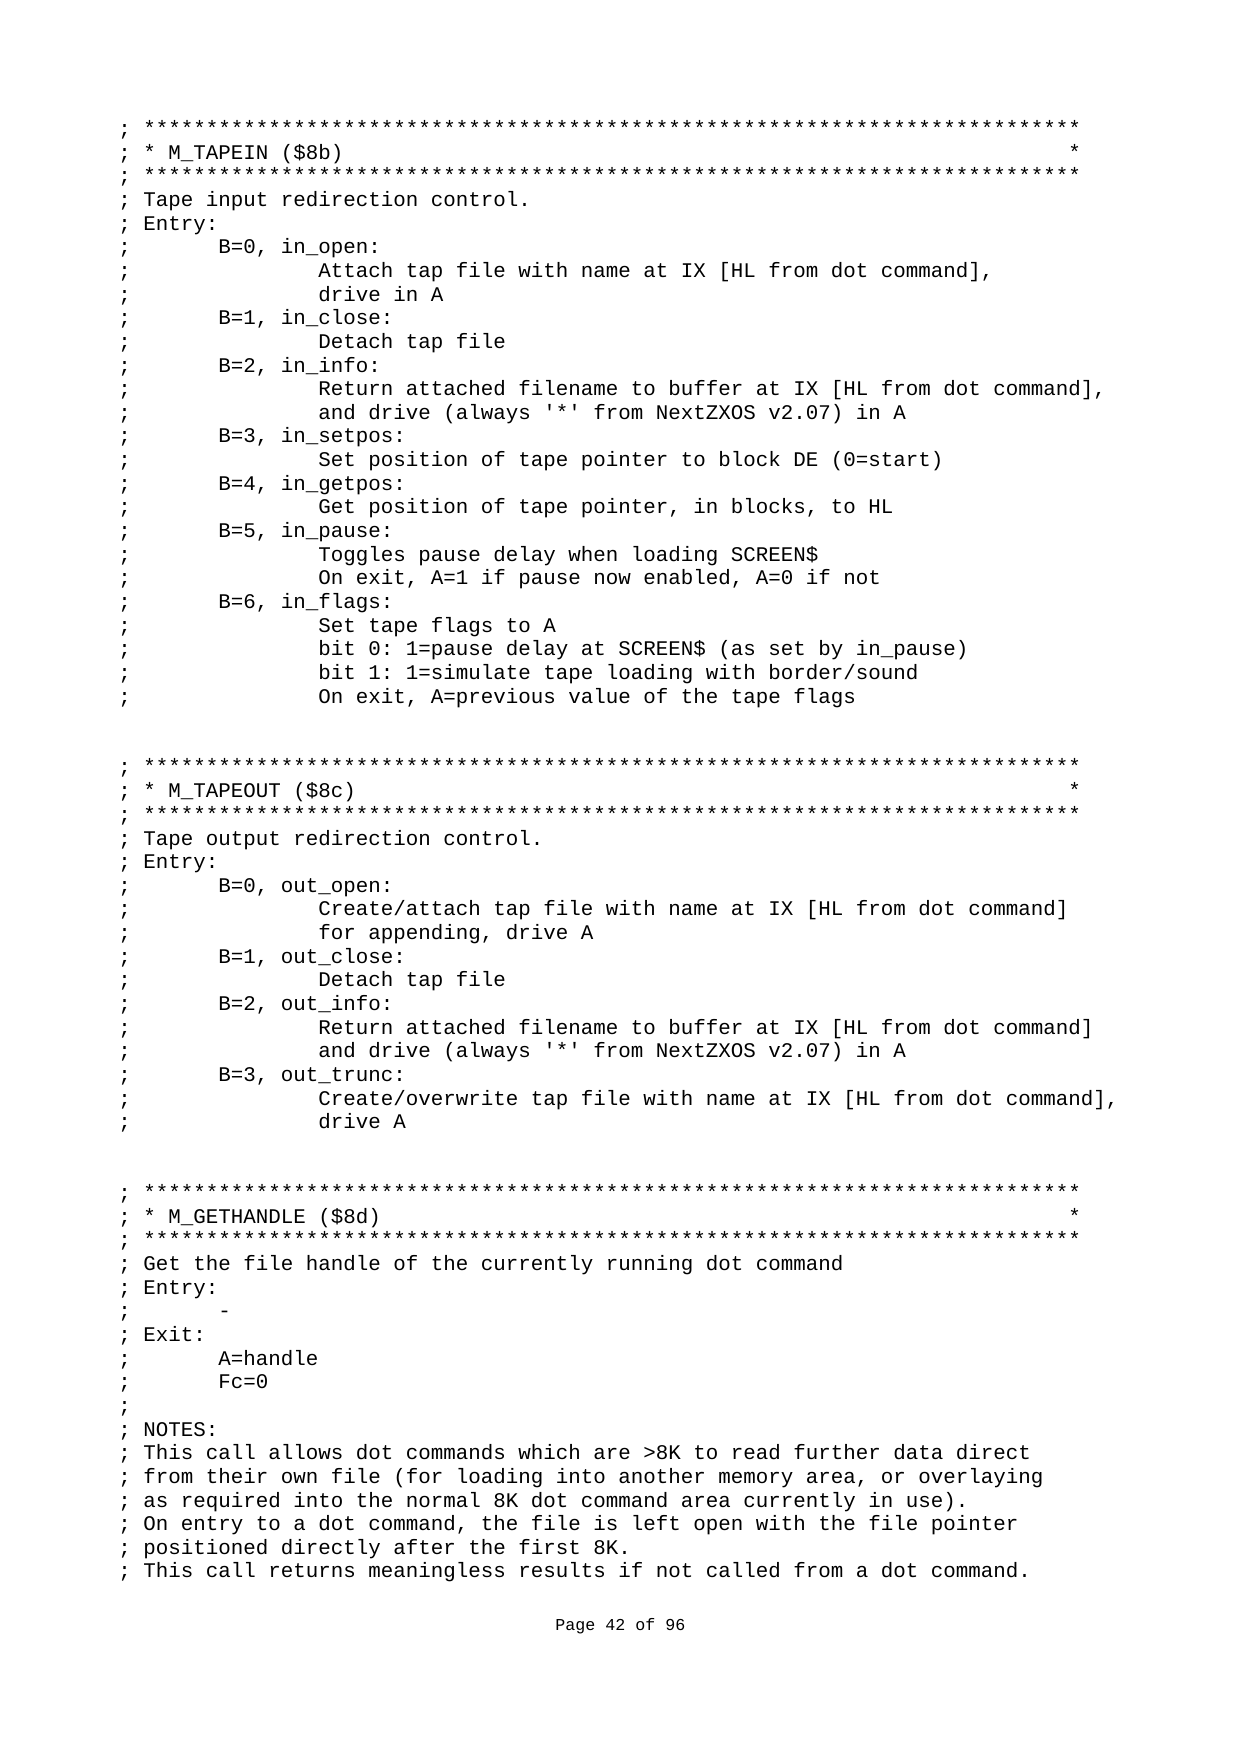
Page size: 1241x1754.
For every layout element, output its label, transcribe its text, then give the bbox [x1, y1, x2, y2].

text ; Get the file handle of the currently running dot command [118, 1253, 1122, 1277]
text ; B=0, out_open: [118, 875, 1122, 898]
text ; Attach tap file with name at IX [HL from dot command], [118, 260, 1122, 284]
text ; B=3, in_setpos: [118, 426, 1122, 449]
text ; drive A [118, 1111, 1122, 1135]
text ; * M_TAPEIN ($8b) * [118, 142, 1122, 165]
text ; Detach tap file [118, 331, 1122, 354]
text ; Create/overwrite tap file with name at IX [HL from dot command], [118, 1088, 1122, 1111]
text ; NOTES: [118, 1419, 1122, 1442]
text ; Set position of tape pointer to block DE (0=start) [118, 449, 1122, 473]
text ; Exit: [118, 1324, 1122, 1348]
text ; positioned directly after the first 8K. [118, 1537, 1122, 1561]
text ; - [118, 1300, 1122, 1324]
text ; and drive (always '*' from NextZXOS v2.07) in A [118, 1040, 1122, 1064]
text ; B=4, in_getpos: [118, 473, 1122, 496]
text ; and drive (always '*' from NextZXOS v2.07) in A [118, 402, 1122, 426]
text ; B=5, in_pause: [118, 520, 1122, 544]
text ; Fc=0 [118, 1371, 1122, 1395]
text ; bit 1: 1=simulate tape loading with border/sound [118, 662, 1122, 686]
text ; *************************************************************************** [118, 1182, 1122, 1206]
text ; bit 0: 1=pause delay at SCREEN$ (as set by in_pause) [118, 638, 1122, 662]
text ; Tape output redirection control. [118, 827, 1122, 851]
text ; [118, 1395, 1122, 1419]
text ; Entry: [118, 851, 1122, 875]
text ; A=handle [118, 1348, 1122, 1371]
text ; B=1, in_close: [118, 307, 1122, 331]
text ; Tape input redirection control. [118, 189, 1122, 213]
text ; drive in A [118, 284, 1122, 307]
text ; *************************************************************************** [118, 118, 1122, 142]
text ; B=1, out_close: [118, 946, 1122, 969]
text ; as required into the normal 8K dot command area currently in use). [118, 1489, 1122, 1513]
text ; On exit, A=1 if pause now enabled, A=0 if not [118, 567, 1122, 591]
text ; Entry: [118, 1277, 1122, 1300]
text ; from their own file (for loading into another memory area, or overlaying [118, 1466, 1122, 1489]
text ; B=3, out_trunc: [118, 1064, 1122, 1088]
text ; *************************************************************************** [118, 757, 1122, 780]
text ; Return attached filename to buffer at IX [HL from dot command], [118, 378, 1122, 402]
text ; Return attached filename to buffer at IX [HL from dot command] [118, 1017, 1122, 1040]
text ; for appending, drive A [118, 922, 1122, 946]
text ; On entry to a dot command, the file is left open with the file pointer [118, 1513, 1122, 1537]
text ; B=2, out_info: [118, 993, 1122, 1017]
text ; * M_GETHANDLE ($8d) * [118, 1206, 1122, 1229]
text ; This call returns meaningless results if not called from a dot command. [118, 1561, 1122, 1584]
text ; B=0, in_open: [118, 236, 1122, 260]
text ; Detach tap file [118, 969, 1122, 993]
text ; Set tape flags to A [118, 615, 1122, 638]
text ; Toggles pause delay when loading SCREEN$ [118, 544, 1122, 567]
text ; *************************************************************************** [118, 1229, 1122, 1253]
text ; *************************************************************************** [118, 165, 1122, 189]
text ; This call allows dot commands which are >8K to read further data direct [118, 1442, 1122, 1466]
text ; B=6, in_flags: [118, 591, 1122, 615]
text ; Create/attach tap file with name at IX [HL from dot command] [118, 898, 1122, 922]
text ; Get position of tape pointer, in blocks, to HL [118, 496, 1122, 520]
text ; * M_TAPEOUT ($8c) * [118, 780, 1122, 804]
text ; *************************************************************************** [118, 804, 1122, 827]
text ; Entry: [118, 213, 1122, 236]
text ; B=2, in_info: [118, 354, 1122, 378]
text ; On exit, A=previous value of the tape flags [118, 686, 1122, 709]
